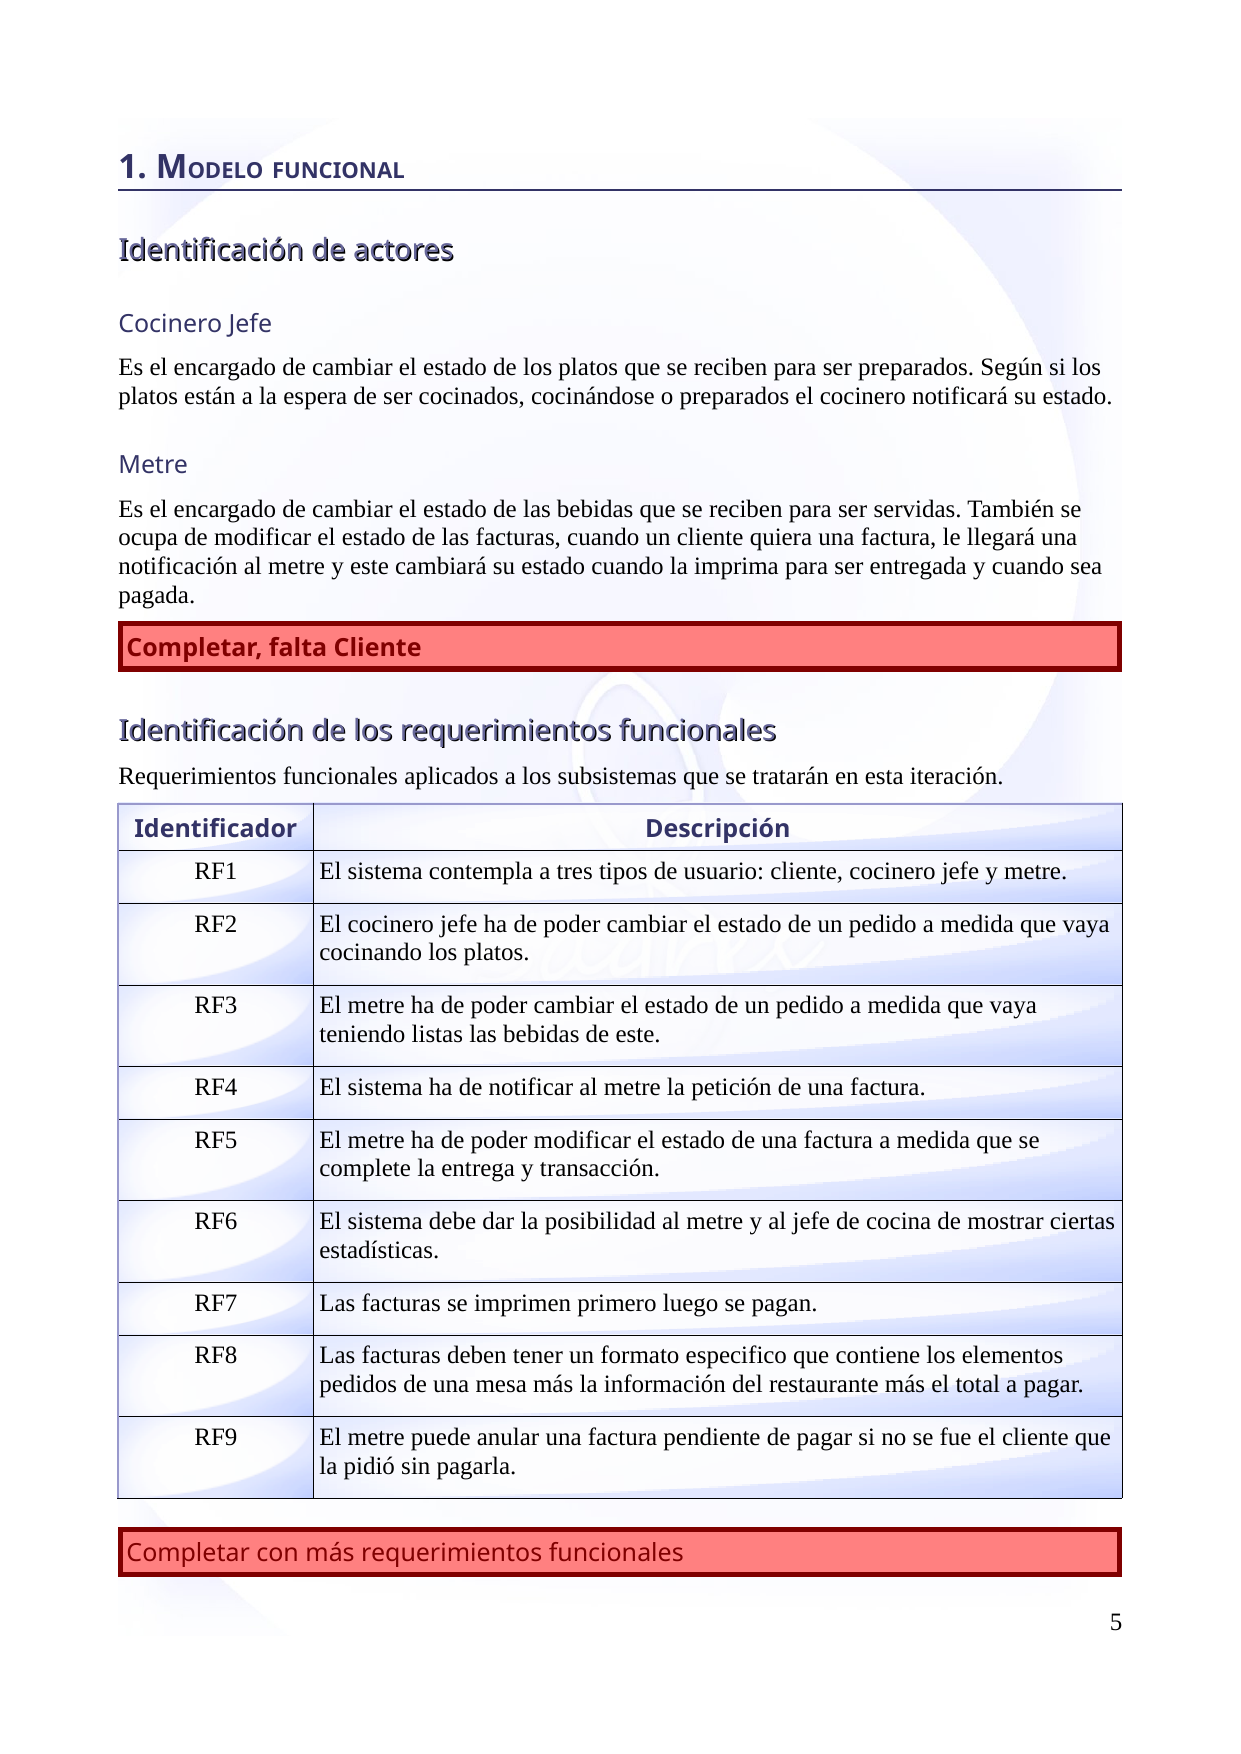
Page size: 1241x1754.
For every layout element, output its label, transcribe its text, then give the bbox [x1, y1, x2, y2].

picture [118, 609, 1122, 621]
table_cell RF1 [119, 851, 313, 903]
table_cell RF2 [119, 904, 313, 984]
picture [118, 481, 1122, 494]
table_cell El sistema debe dar la posibilidad al metre y al jefe de cocina de mostrar ciertas estadísticas. [314, 1201, 1122, 1282]
table_cell El metre ha de poder modificar el estado de una factura a medida que se complete la entrega y transacción. [314, 1120, 1122, 1200]
table_cell El sistema contempla a tres tipos de usuario: cliente, cocinero jefe y metre. [314, 851, 1122, 903]
text Requerimientos funcionales aplicados a los subsistemas que se tratarán en esta iteración. [118, 761, 1122, 790]
table_cell RF6 [119, 1201, 313, 1282]
table_cell RF3 [119, 986, 313, 1066]
text Completar con más requerimientos funcionales [123, 1532, 1117, 1572]
table_cell El metre ha de poder cambiar el estado de un pedido a medida que vaya teniendo listas las bebidas de este. [314, 986, 1122, 1066]
text Completar, falta Cliente [123, 626, 1117, 666]
subtitle Cocinero Jefe [118, 306, 1122, 340]
picture [118, 410, 1122, 447]
table_cell Las facturas se imprimen primero luego se pagan. [314, 1283, 1122, 1335]
table_cell RF7 [119, 1283, 313, 1335]
picture [118, 340, 1122, 352]
table_cell Las facturas deben tener un formato especifico que contiene los elementos pedidos de una mesa más la información del restaurante más el total a pagar. [314, 1336, 1122, 1416]
text Es el encargado de cambiar el estado de los platos que se reciben para ser preparados. Según si los platos están a la espera de ser cocinados, cocinándose o preparados el cocinero notificará su estado. [118, 352, 1122, 410]
table_header Identificador [119, 805, 313, 850]
table_cell El sistema ha de notificar al metre la petición de una factura. [314, 1067, 1122, 1119]
table_header Descripción [314, 805, 1122, 850]
table_cell RF5 [119, 1120, 313, 1200]
text Es el encargado de cambiar el estado de las bebidas que se reciben para ser servidas. También se ocupa de modificar el estado de las facturas, cuando un cliente quiera una factura, le llegará una notificación al metre y este cambiará su estado cuando la imprima para ser entregada y cuando sea pagada. [118, 494, 1122, 609]
subtitle Identificación de los requerimientos funcionales [118, 709, 1122, 749]
picture [118, 749, 1122, 761]
subtitle 1. Modelo funcional [118, 143, 1122, 189]
picture [118, 268, 1122, 306]
picture [118, 1577, 1122, 1636]
table_cell RF4 [119, 1067, 313, 1119]
picture [118, 118, 1122, 143]
subtitle Metre [118, 447, 1122, 481]
subtitle Identificación de actores [118, 228, 1122, 268]
table_cell El metre puede anular una factura pendiente de pagar si no se fue el cliente que la pidió sin pagarla. [314, 1417, 1122, 1498]
table_cell El cocinero jefe ha de poder cambiar el estado de un pedido a medida que vaya cocinando los platos. [314, 904, 1122, 984]
picture [118, 1499, 1122, 1527]
table_cell RF8 [119, 1336, 313, 1416]
picture [118, 672, 1122, 709]
picture [118, 191, 1122, 228]
table_cell RF9 [119, 1417, 313, 1498]
picture [118, 790, 1122, 803]
